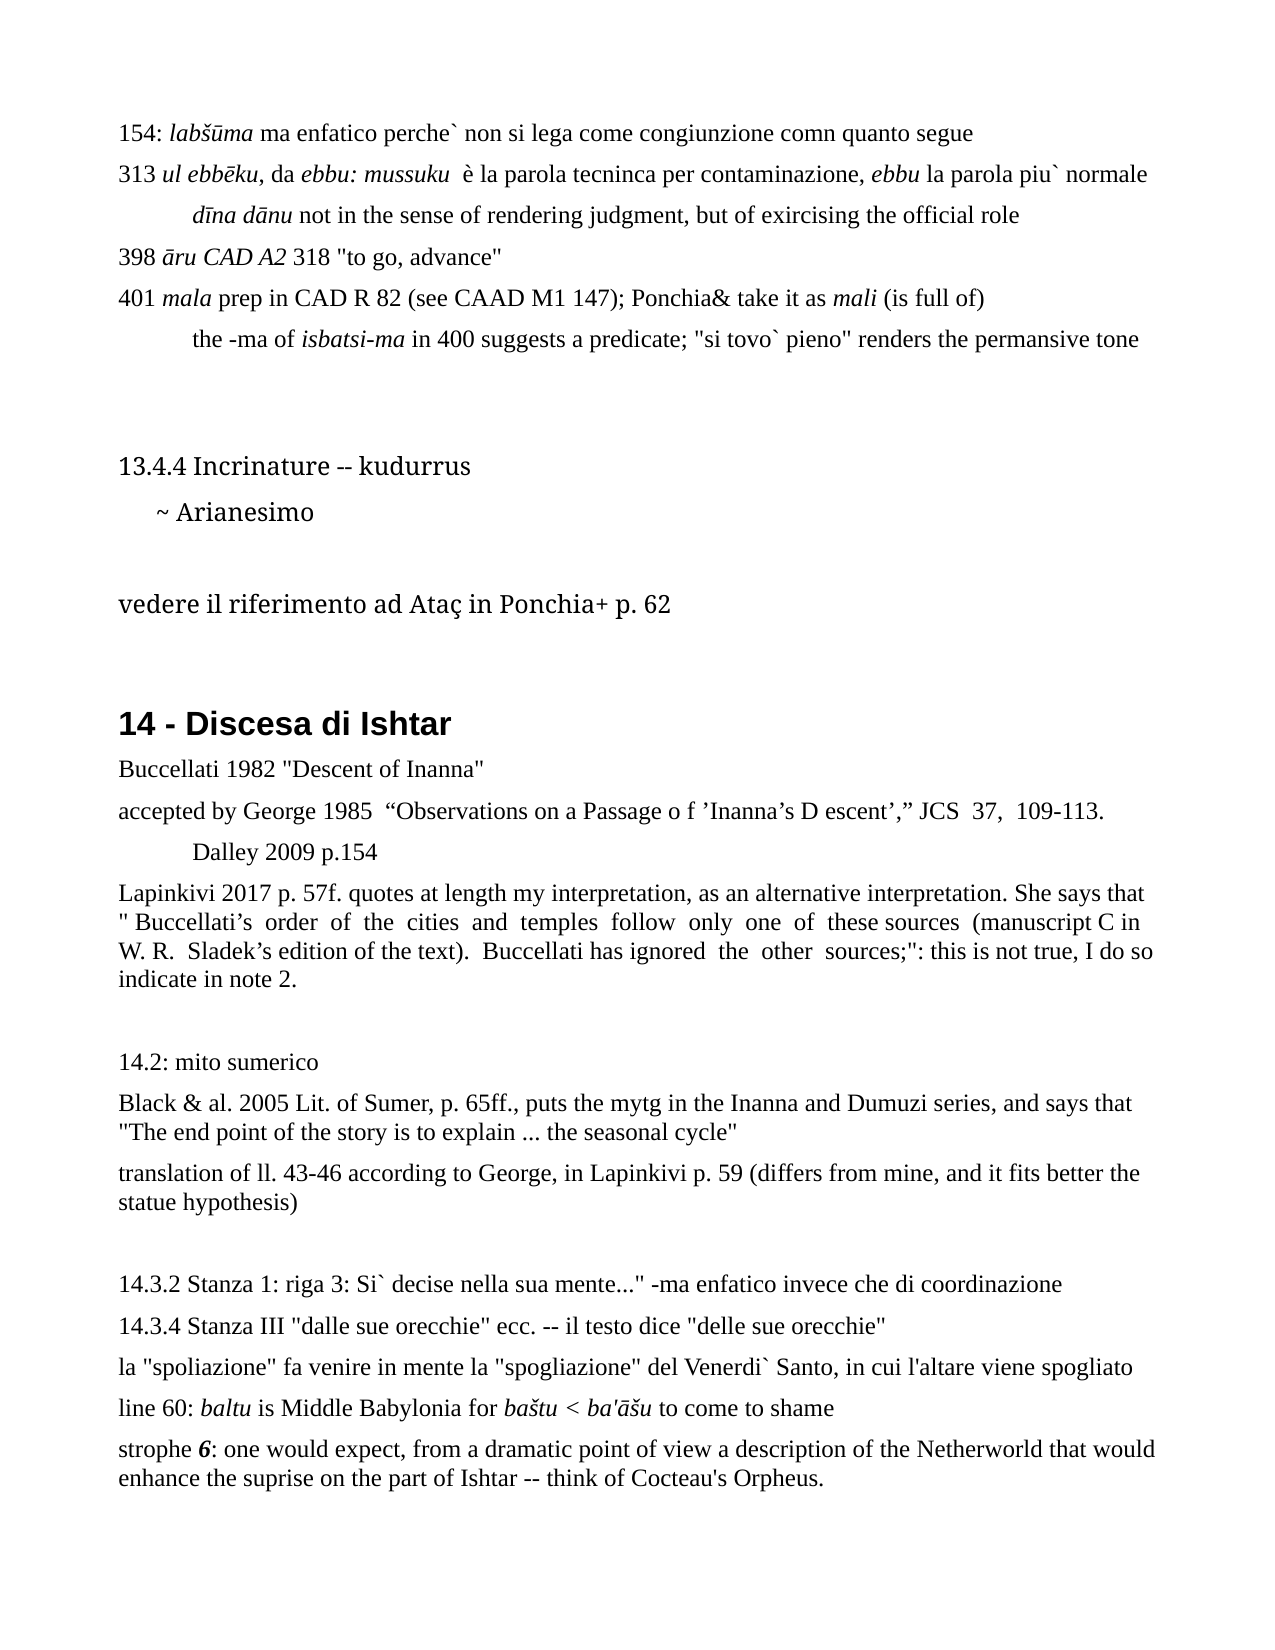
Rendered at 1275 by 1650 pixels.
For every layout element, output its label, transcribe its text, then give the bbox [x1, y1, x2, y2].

text 14.2: mito sumerico [118, 1047, 1157, 1076]
text dīna dānu not in the sense of rendering judgment, but of exircising the official role [118, 201, 1157, 229]
text strophe 6: one would expect, from a dramatic point of view a description of the Netherworld that would enhance the suprise on the part of Ishtar -- think of Cocteau's Orpheus. [118, 1434, 1157, 1492]
text 401 mala prep in CAD R 82 (see CAAD M1 147); Ponchia& take it as mali (is full of) [118, 283, 1157, 312]
text translation of ll. 43-46 according to George, in Lapinkivi p. 59 (differs from mine, and it fits better the statue hypothesis) [118, 1158, 1157, 1216]
text line 60: baltu is Middle Babylonia for baštu < ba'āšu to come to shame [118, 1393, 1157, 1422]
text Dalley 2009 p.154 [118, 837, 1157, 866]
text Black & al. 2005 Lit. of Sumer, p. 65ff., puts the mytg in the Inanna and Dumuzi series, and says that "The end point of the story is to explain ... the seasonal cycle" [118, 1088, 1157, 1146]
subtitle 14 - Discesa di Ishtar [118, 703, 1157, 742]
text Lapinkivi 2017 p. 57f. quotes at length my interpretation, as an alternative interpretation. She says that " Buccellati’s order of the cities and temples follow only one of these sources (manuscript C in W. R. Sladek’s edition of the text). Buccellati has ignored the other sources;": this is not true, I do so indicate in note 2. [118, 878, 1157, 993]
text 14.3.4 Stanza III "dalle sue orecchie" ecc. -- il testo dice "delle sue orecchie" [118, 1311, 1157, 1339]
text vedere il riferimento ad Ataç in Ponchia+ p. 62 [118, 586, 1157, 620]
text 313 ul ebbēku, da ebbu: mussuku è la parola tecninca per contaminazione, ebbu la parola piu` normale [118, 159, 1157, 188]
text the -ma of isbatsi-ma in 400 suggests a predicate; "si tovo` pieno" renders the permansive tone [118, 324, 1157, 353]
text 14.3.2 Stanza 1: riga 3: Si` decise nella sua mente..." -ma enfatico invece che di coordinazione [118, 1269, 1157, 1298]
text accepted by George 1985 “Observations on a Passage o f ’Inanna’s D escent’,” JCS 37, 109-113. [118, 796, 1157, 824]
text 13.4.4 Incrinature -- kudurrus [118, 448, 1157, 482]
text ~ Arianesimo [118, 494, 1157, 528]
text Buccellati 1982 "Descent of Inanna" [118, 754, 1157, 783]
text 398 āru CAD A2 318 "to go, advance" [118, 242, 1157, 271]
text 154: labšūma ma enfatico perche` non si lega come congiunzione comn quanto segue [118, 118, 1157, 147]
text la "spoliazione" fa venire in mente la "spogliazione" del Venerdi` Santo, in cui l'altare viene spogliato [118, 1352, 1157, 1381]
